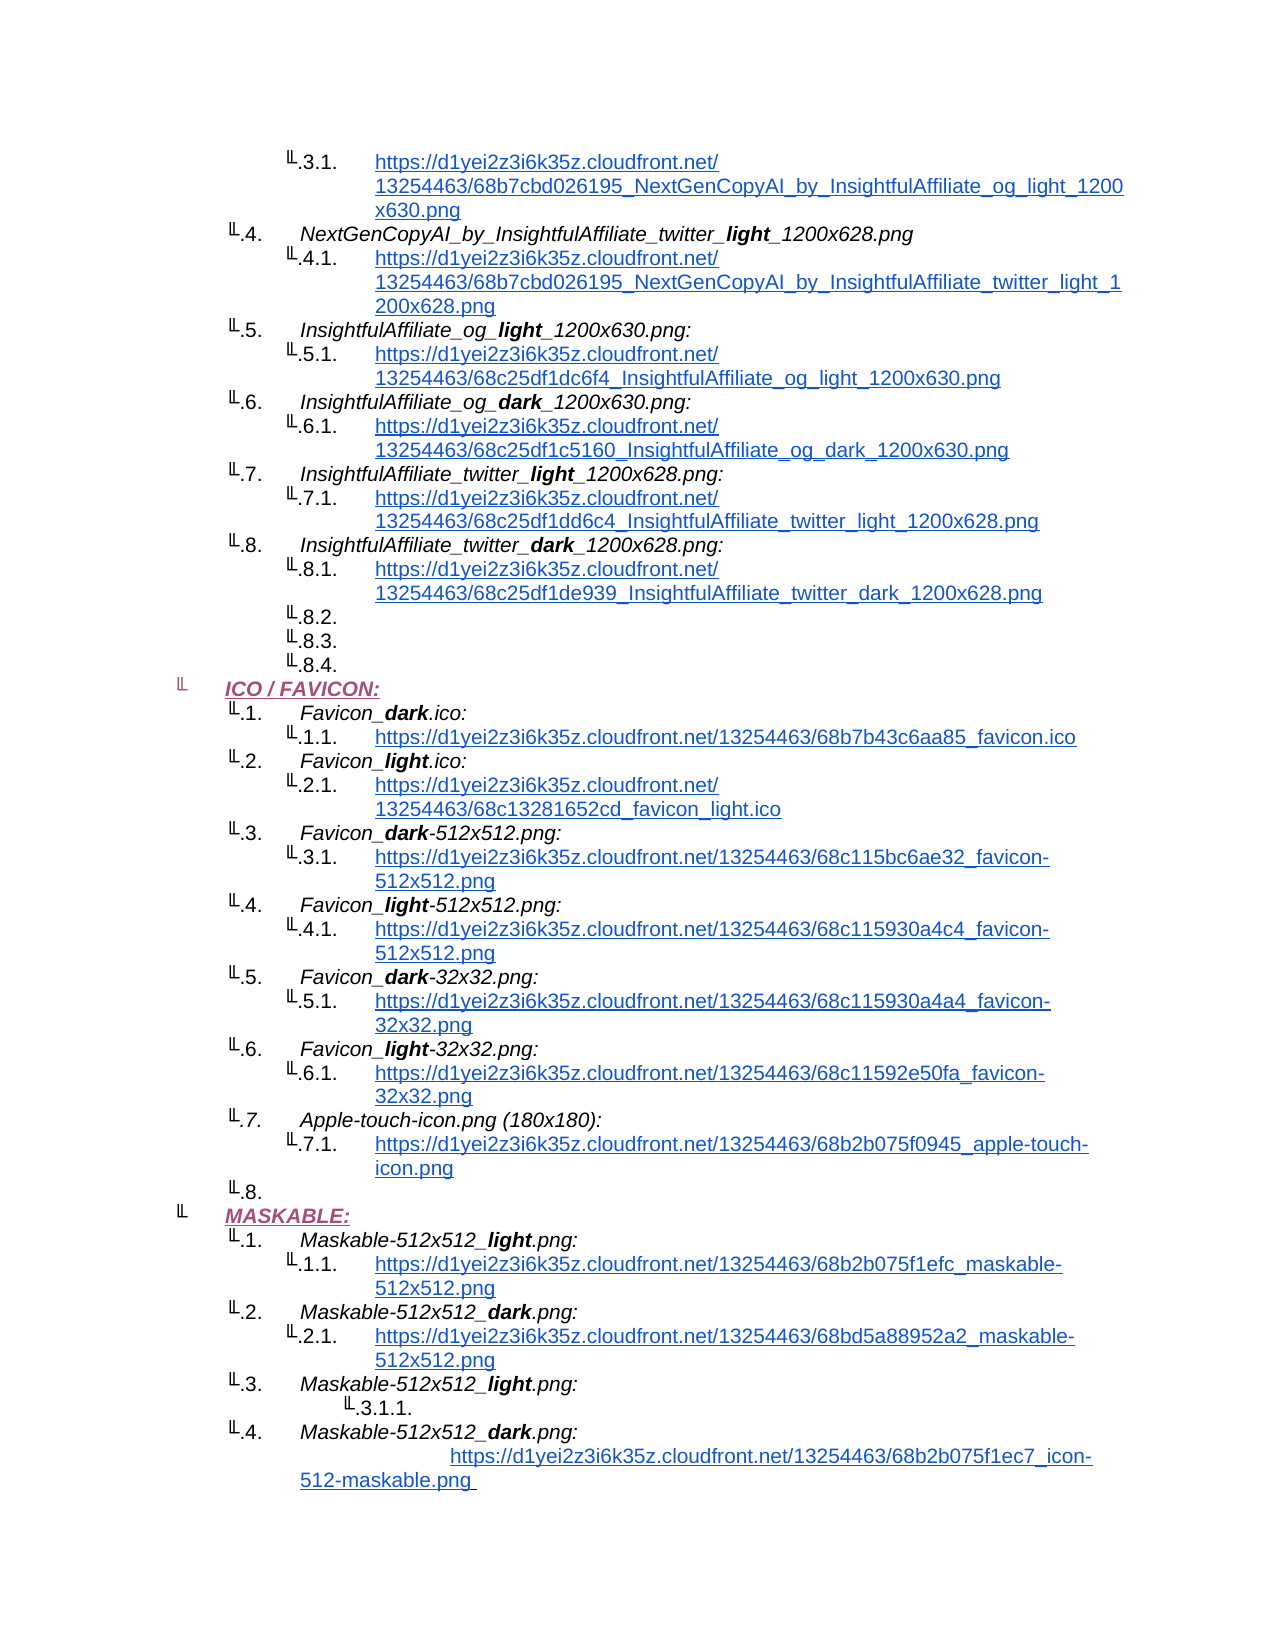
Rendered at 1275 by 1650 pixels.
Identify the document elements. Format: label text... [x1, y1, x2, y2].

list InsightfulAffiliate_og_dark_1200x630.png: [262, 389, 1125, 413]
list Favicon_dark-32x32.png: [262, 964, 1125, 988]
list https://d1yei2z3i6k35z.cloudfront.net/13254463/68bd5a88952a2_maskable-512x512.png [337, 1324, 1125, 1372]
list Favicon_light.ico: [262, 749, 1125, 773]
list https://d1yei2z3i6k35z.cloudfront.net/13254463/68c115bc6ae32_favicon-512x512.png [337, 845, 1125, 893]
list Favicon_dark-512x512.png: [262, 821, 1125, 845]
list https://d1yei2z3i6k35z.cloudfront.net/13254463/68c115930a4c4_favicon-512x512.png [337, 917, 1125, 964]
list MASKABLE: [187, 1204, 1125, 1228]
list ICO / FAVICON: [187, 677, 1125, 701]
list Maskable-512x512_dark.png: [262, 1300, 1125, 1324]
list InsightfulAffiliate_twitter_dark_1200x628.png: [262, 533, 1125, 557]
list https://d1yei2z3i6k35z.cloudfront.net/13254463/68c115930a4a4_favicon-32x32.png [337, 988, 1125, 1036]
list https://d1yei2z3i6k35z.cloudfront.net/13254463/68c25df1dd6c4_InsightfulAffiliate_twitter_light_1200x628.png [337, 485, 1125, 533]
list https://d1yei2z3i6k35z.cloudfront.net/13254463/68b7cbd026195_NextGenCopyAI_by_InsightfulAffiliate_twitter_light_1200x628.png [337, 246, 1125, 318]
list https://d1yei2z3i6k35z.cloudfront.net/13254463/68c25df1de939_InsightfulAffiliate_twitter_dark_1200x628.png [337, 557, 1125, 605]
list Favicon_light-32x32.png: [262, 1036, 1125, 1060]
list Apple-touch-icon.png (180x180): [262, 1108, 1125, 1132]
list Maskable-512x512_light.png: [262, 1372, 1125, 1396]
list https://d1yei2z3i6k35z.cloudfront.net/13254463/68c25df1dc6f4_InsightfulAffiliate_og_light_1200x630.png [337, 342, 1125, 389]
list https://d1yei2z3i6k35z.cloudfront.net/13254463/68b7cbd026195_NextGenCopyAI_by_InsightfulAffiliate_og_light_1200x630.png [337, 150, 1125, 222]
list https://d1yei2z3i6k35z.cloudfront.net/13254463/68c11592e50fa_favicon-32x32.png [337, 1060, 1125, 1108]
list Favicon_dark.ico: [262, 701, 1125, 725]
list NextGenCopyAI_by_InsightfulAffiliate_twitter_light_1200x628.png [262, 222, 1125, 246]
list Maskable-512x512_dark.png: https://d1yei2z3i6k35z.cloudfront.net/13254463/68b2b075f1ec7_icon-512-maskable.png [262, 1420, 1125, 1492]
list https://d1yei2z3i6k35z.cloudfront.net/13254463/68c13281652cd_favicon_light.ico [337, 773, 1125, 821]
list https://d1yei2z3i6k35z.cloudfront.net/13254463/68b2b075f1efc_maskable-512x512.png [337, 1252, 1125, 1300]
list Maskable-512x512_light.png: [262, 1228, 1125, 1252]
list InsightfulAffiliate_twitter_light_1200x628.png: [262, 461, 1125, 485]
list https://d1yei2z3i6k35z.cloudfront.net/13254463/68c25df1c5160_InsightfulAffiliate_og_dark_1200x630.png [337, 413, 1125, 461]
list https://d1yei2z3i6k35z.cloudfront.net/13254463/68b7b43c6aa85_favicon.ico [337, 725, 1125, 749]
list https://d1yei2z3i6k35z.cloudfront.net/13254463/68b2b075f0945_apple-touch-icon.png [337, 1132, 1125, 1180]
list Favicon_light-512x512.png: [262, 893, 1125, 917]
list InsightfulAffiliate_og_light_1200x630.png: [262, 318, 1125, 342]
